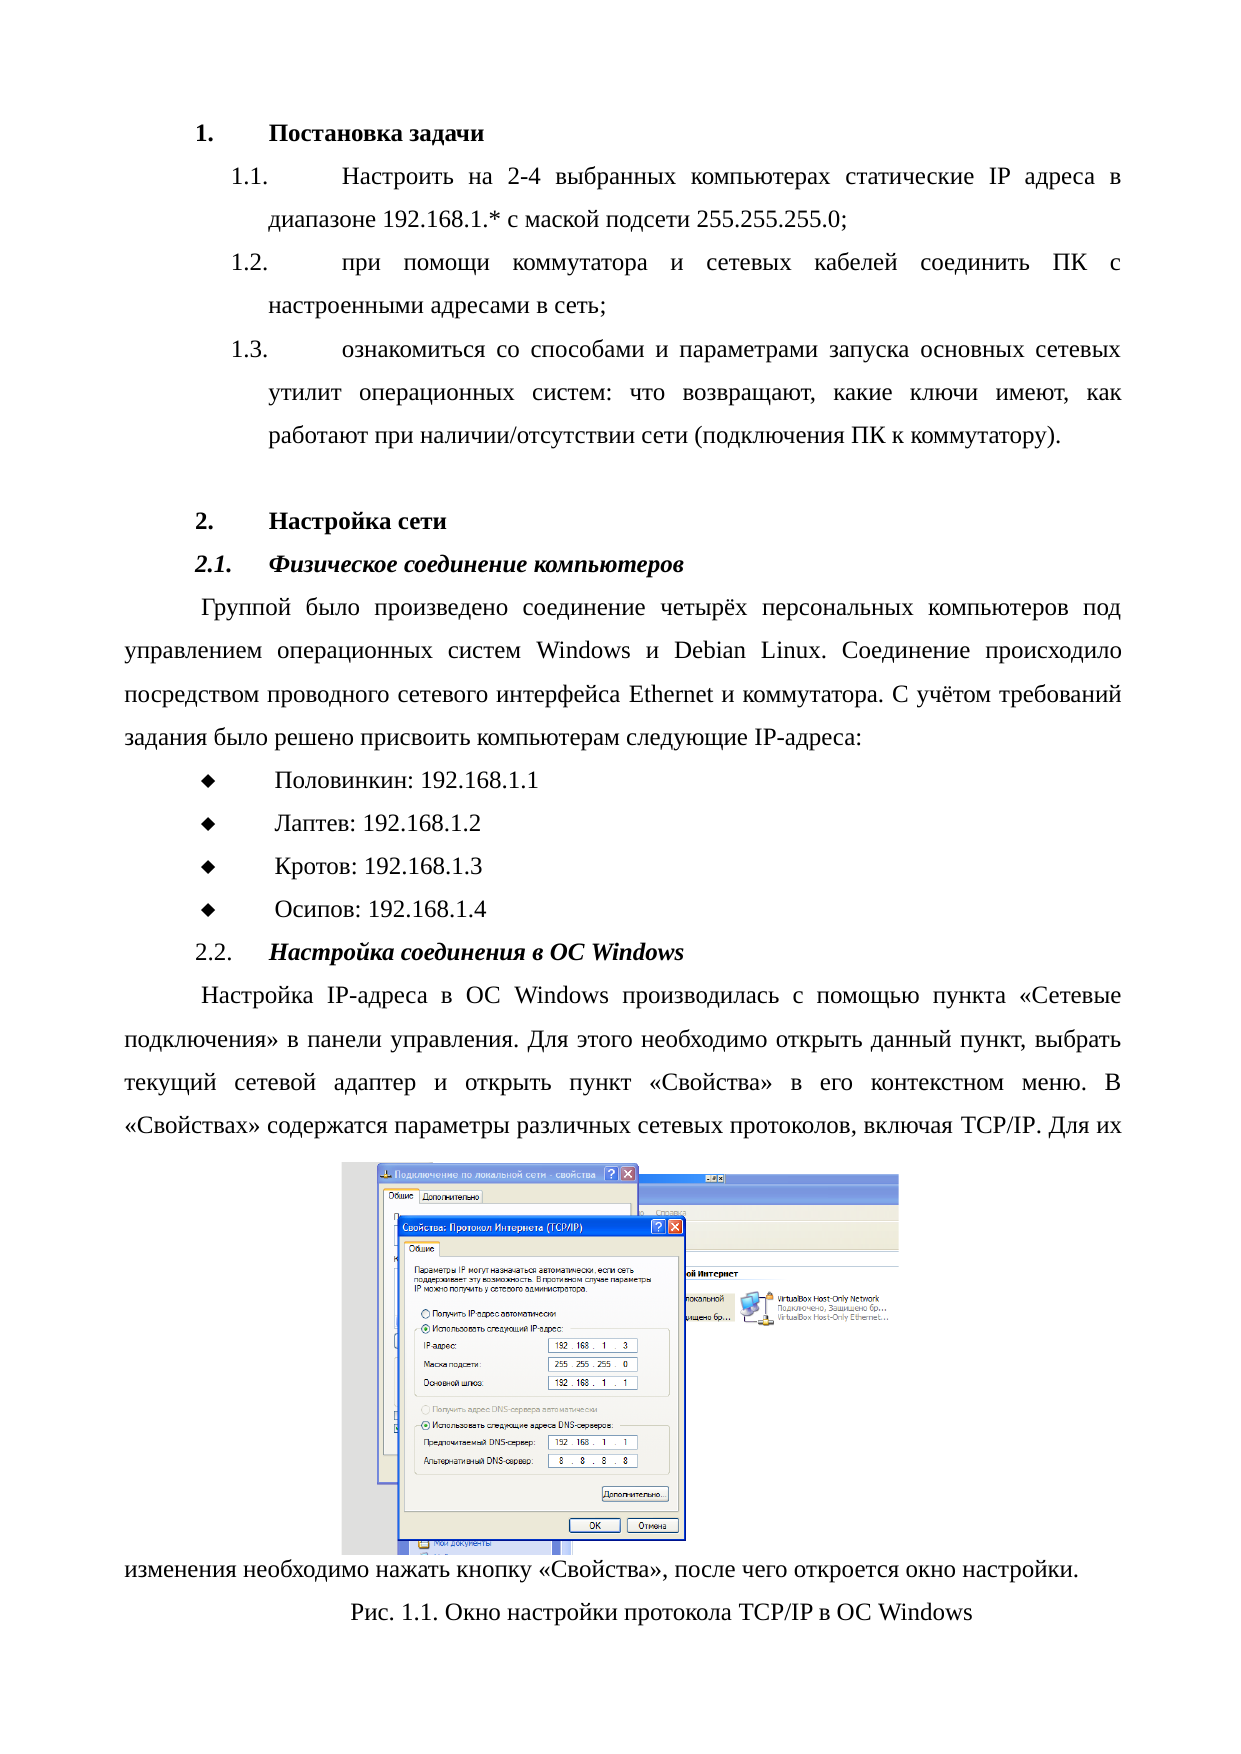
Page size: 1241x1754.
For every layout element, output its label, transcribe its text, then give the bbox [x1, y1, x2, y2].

list Группой было произведено соединение четырёх персональных компьютеров под управлением операционных систем Windows и Debian Linux. Соединение происходило посредством проводного сетевого интерфейса Ethernet и коммутатора. С учётом требований задания было решено присвоить компьютерам следующие IP-адреса: [124, 592, 1122, 751]
list Рис. 1.1. Окно настройки протокола TCP/IP в ОС Windows [124, 1597, 1122, 1626]
list Настроить на 2-4 выбранных компьютерах статические IP адреса в диапазоне 192.168.1.* с маской подсети 255.255.255.0; [231, 161, 1122, 233]
list Настройка сети [195, 506, 1122, 535]
list Настройка IP-адреса в ОС Windows производилась с помощью пункта «Сетевые подключения» в панели управления. Для этого необходимо открыть данный пункт, выбрать текущий сетевой адаптер и открыть пункт «Свойства» в его контекстном меню. В «Свойствах» содержатся параметры различных сетевых протоколов, включая TCP/IP. Для их изменения необходимо нажать кнопку «Свойства», после чего откроется окно настройки. [124, 981, 1122, 1583]
list ознакомиться со способами и параметрами запуска основных сетевых утилит операционных систем: что возвращают, какие ключи имеют, как работают при наличии/отсутствии сети (подключения ПК к коммутатору). [231, 334, 1122, 449]
list Физическое соединение компьютеров [195, 549, 1122, 578]
list Осипов: 192.168.1.4 [201, 894, 1122, 923]
list Постановка задачи [195, 118, 1122, 147]
list при помощи коммутатора и сетевых кабелей соединить ПК с настроенными адресами в сеть; [231, 247, 1122, 319]
list Половинкин: 192.168.1.1 [201, 765, 1122, 794]
list Лаптев: 192.168.1.2 [201, 808, 1122, 837]
list Настройка соединения в ОС Windows [195, 937, 1122, 966]
list Кротов: 192.168.1.3 [201, 851, 1122, 880]
picture [341, 1162, 899, 1555]
